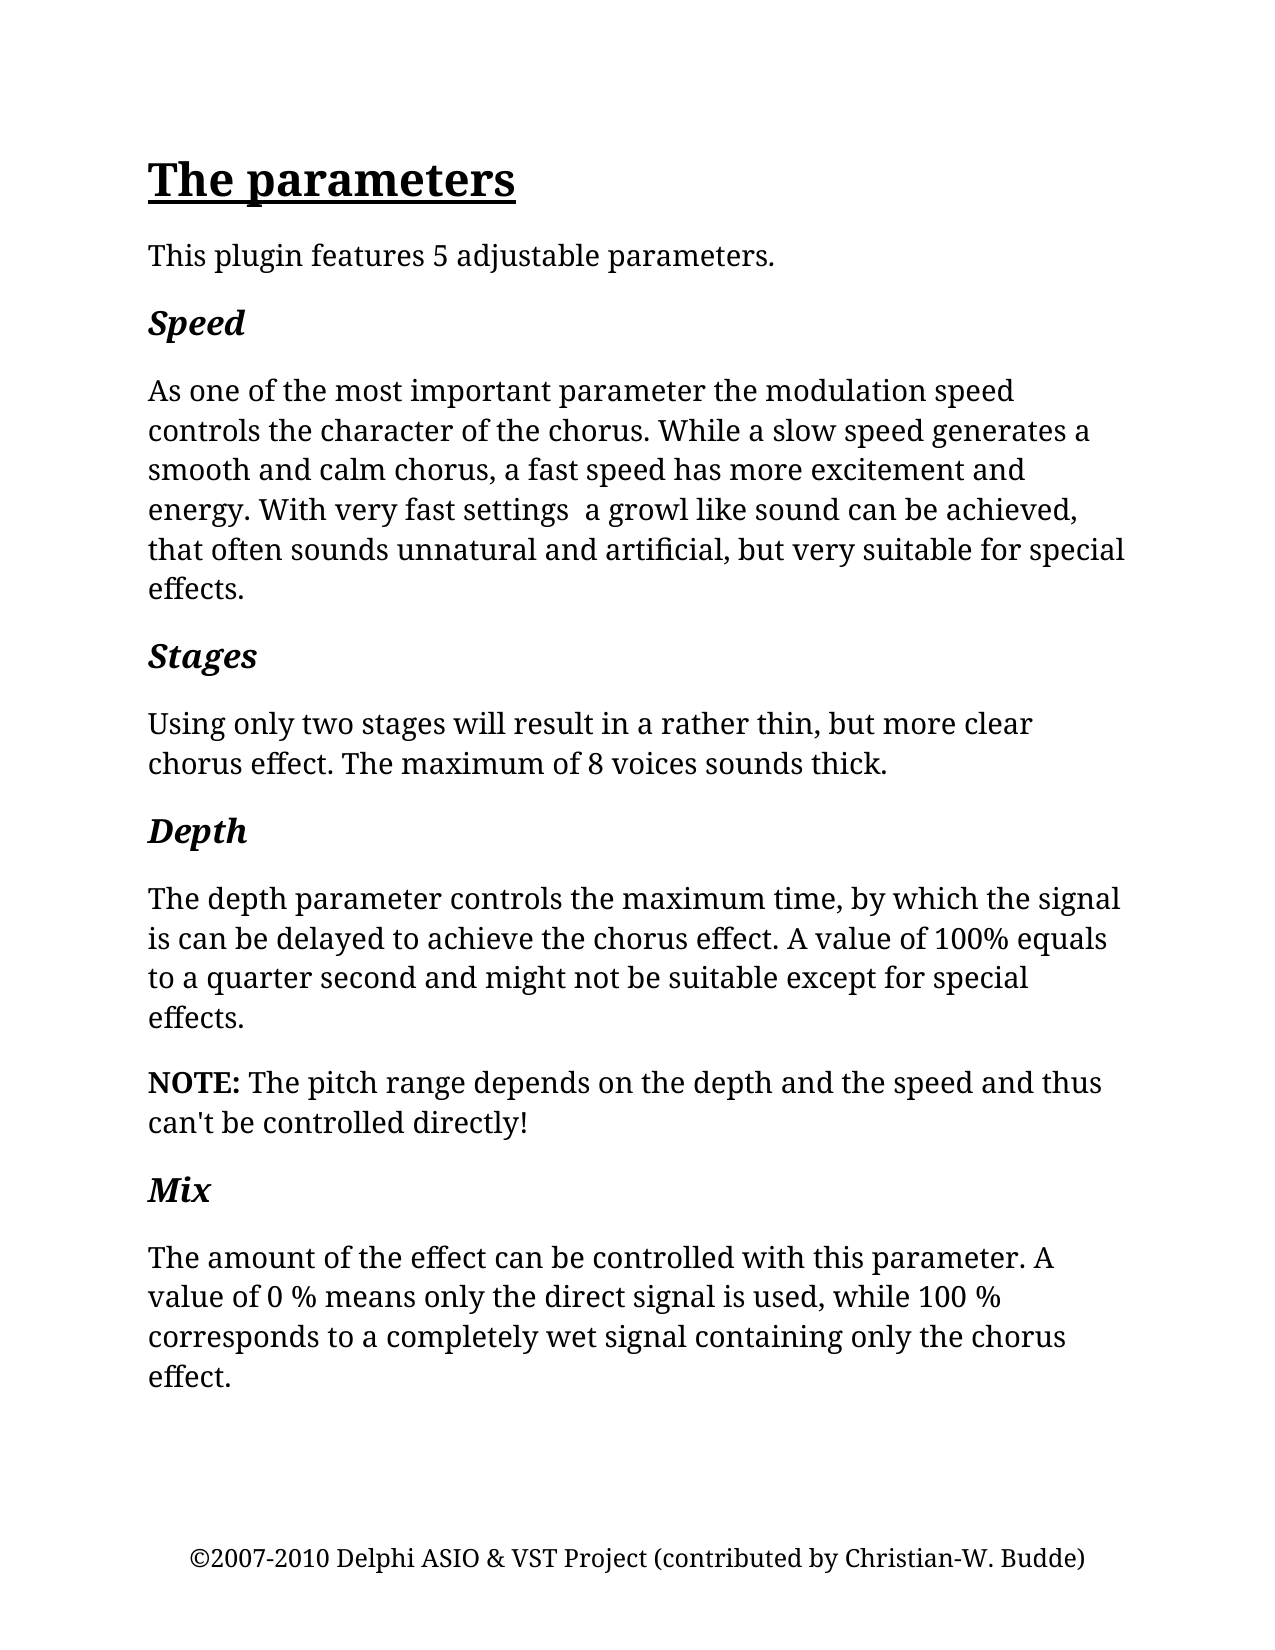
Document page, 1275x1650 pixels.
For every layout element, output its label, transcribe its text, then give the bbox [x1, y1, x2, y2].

text As one of the most important parameter the modulation speed controls the character of the chorus. While a slow speed generates a smooth and calm chorus, a fast speed has more excitement and energy. With very fast settings a growl like sound can be achieved, that often sounds unnatural and artificial, but very suitable for special effects. [148, 370, 1127, 608]
text The depth parameter controls the maximum time, by which the signal is can be delayed to achieve the chorus effect. A value of 100% equals to a quarter second and might not be suitable except for special effects. [148, 878, 1127, 1037]
subtitle Stages [148, 633, 1127, 679]
subtitle Depth [148, 808, 1127, 853]
text Using only two stages will result in a rather thin, but more clear chorus effect. The maximum of 8 voices sounds thick. [148, 704, 1127, 783]
subtitle The parameters [148, 148, 1127, 210]
subtitle Speed [148, 300, 1127, 345]
text This plugin features 5 adjustable parameters. [148, 235, 1127, 275]
subtitle Mix [148, 1167, 1127, 1212]
text NOTE: The pitch range depends on the depth and the speed and thus can't be controlled directly! [148, 1062, 1127, 1142]
text The amount of the effect can be controlled with this parameter. A value of 0 % means only the direct signal is used, while 100 % corresponds to a completely wet signal containing only the chorus effect. [148, 1237, 1127, 1396]
